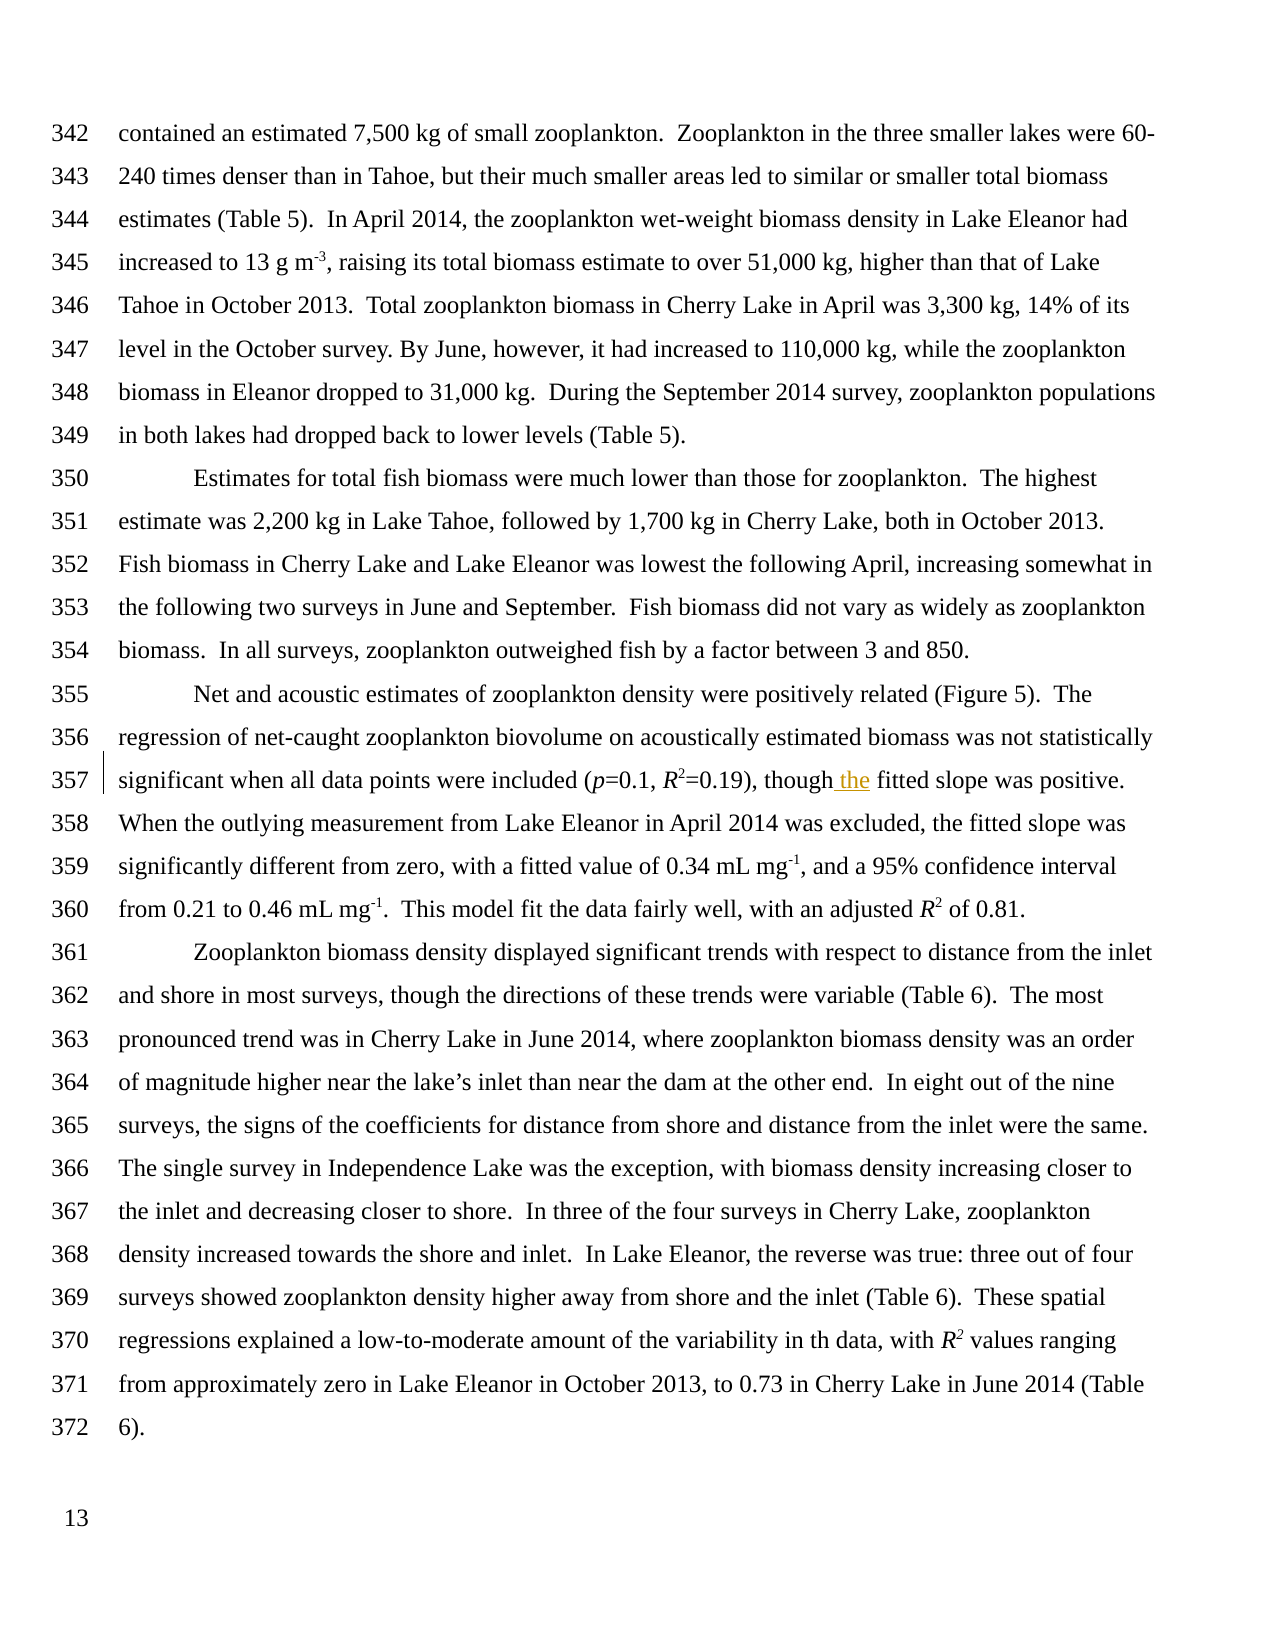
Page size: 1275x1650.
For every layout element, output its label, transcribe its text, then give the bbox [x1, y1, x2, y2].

text contained an estimated 7,500 kg of small zooplankton. Zooplankton in the three smaller lakes were 60-240 times denser than in Tahoe, but their much smaller areas led to similar or smaller total biomass estimates (Table 5). In April 2014, the zooplankton wet-weight biomass density in Lake Eleanor had increased to 13 g m-3, raising its total biomass estimate to over 51,000 kg, higher than that of Lake Tahoe in October 2013. Total zooplankton biomass in Cherry Lake in April was 3,300 kg, 14% of its level in the October survey. By June, however, it had increased to 110,000 kg, while the zooplankton biomass in Eleanor dropped to 31,000 kg. During the September 2014 survey, zooplankton populations in both lakes had dropped back to lower levels (Table 5). [118, 118, 1157, 449]
text Estimates for total fish biomass were much lower than those for zooplankton. The highest estimate was 2,200 kg in Lake Tahoe, followed by 1,700 kg in Cherry Lake, both in October 2013. Fish biomass in Cherry Lake and Lake Eleanor was lowest the following April, increasing somewhat in the following two surveys in June and September. Fish biomass did not vary as widely as zooplankton biomass. In all surveys, zooplankton outweighed fish by a factor between 3 and 850. [118, 463, 1157, 664]
text Zooplankton biomass density displayed significant trends with respect to distance from the inlet and shore in most surveys, though the directions of these trends were variable (Table 6). The most pronounced trend was in Cherry Lake in June 2014, where zooplankton biomass density was an order of magnitude higher near the lake’s inlet than near the dam at the other end. In eight out of the nine surveys, the signs of the coefficients for distance from shore and distance from the inlet were the same. The single survey in Independence Lake was the exception, with biomass density increasing closer to the inlet and decreasing closer to shore. In three of the four surveys in Cherry Lake, zooplankton density increased towards the shore and inlet. In Lake Eleanor, the reverse was true: three out of four surveys showed zooplankton density higher away from shore and the inlet (Table 6). These spatial regressions explained a low-to-moderate amount of the variability in th data, with R2 values ranging from approximately zero in Lake Eleanor in October 2013, to 0.73 in Cherry Lake in June 2014 (Table 6). [118, 937, 1157, 1441]
text Net and acoustic estimates of zooplankton density were positively related (Figure 5). The regression of net-caught zooplankton biovolume on acoustically estimated biomass was not statistically significant when all data points were included (p=0.1, R2=0.19), though the fitted slope was positive. When the outlying measurement from Lake Eleanor in April 2014 was excluded, the fitted slope was significantly different from zero, with a fitted value of 0.34 mL mg-1, and a 95% confidence interval from 0.21 to 0.46 mL mg-1. This model fit the data fairly well, with an adjusted R2 of 0.81. [118, 679, 1157, 923]
